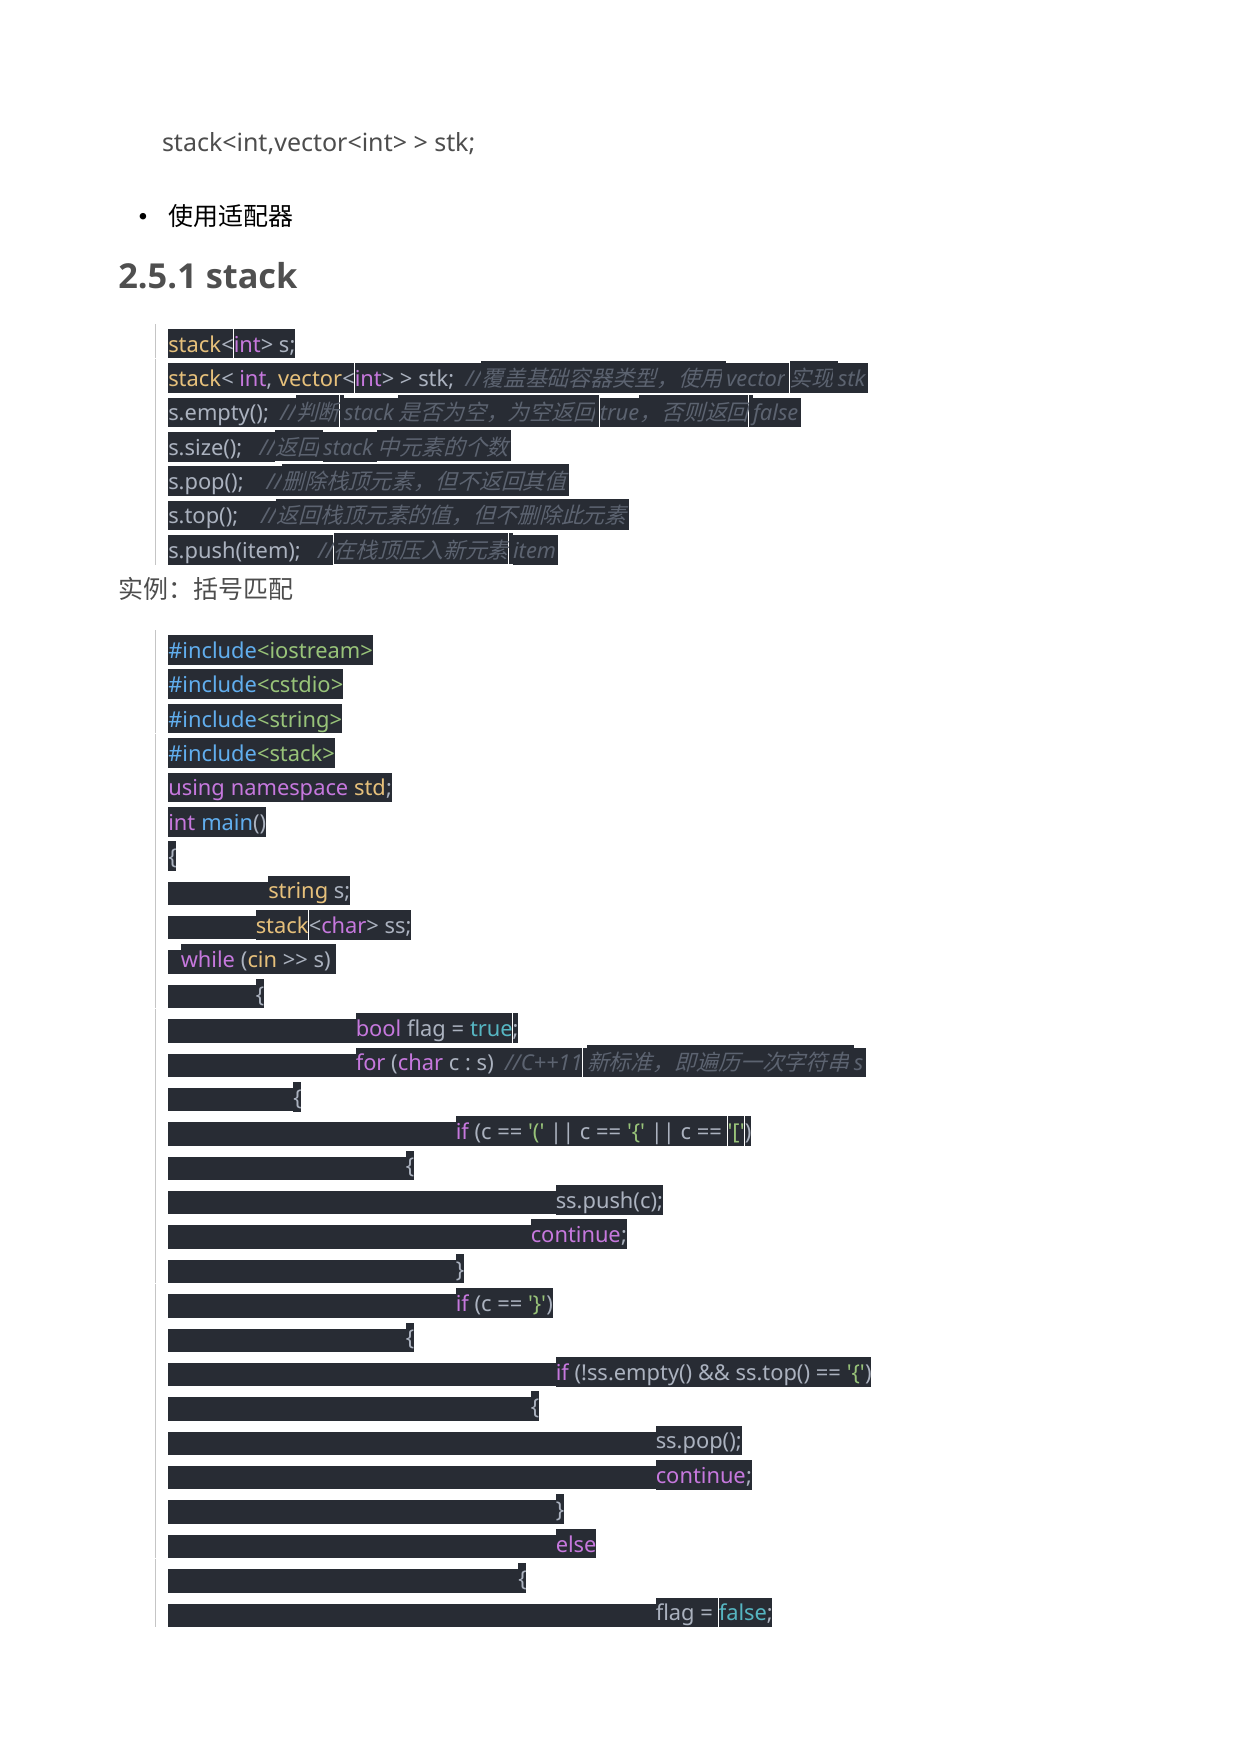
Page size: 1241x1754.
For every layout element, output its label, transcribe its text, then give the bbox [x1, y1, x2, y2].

text continue; [156, 1455, 1122, 1490]
text flag = false; [156, 1593, 1122, 1627]
text ss.pop(); [156, 1421, 1122, 1455]
text stack<char> ss; [156, 905, 1122, 940]
subtitle 2.5.1 stack [118, 252, 1122, 299]
text [118, 871, 155, 905]
list 使用适配器 [168, 196, 1122, 232]
text [118, 1524, 155, 1558]
text s.empty(); //判断stack是否为空，为空返回true，否则返回false [156, 393, 1122, 427]
text { [156, 1318, 1122, 1352]
text using namespace std; [156, 768, 1122, 802]
text [118, 1490, 155, 1524]
text if (c == '(' || c == '{' || c == '[') [156, 1112, 1122, 1146]
text [118, 940, 155, 974]
text { [156, 974, 1122, 1008]
text [118, 905, 155, 940]
text bool flag = true; [156, 1008, 1122, 1043]
text stack< int, vector<int> > stk; //覆盖基础容器类型，使用vector实现stk [156, 358, 1122, 393]
text [118, 1112, 155, 1146]
text [118, 699, 155, 733]
text [118, 665, 155, 699]
text [118, 1146, 155, 1180]
text [118, 1180, 155, 1215]
text [118, 1421, 155, 1455]
text [118, 530, 155, 565]
text stack<int> s; [156, 324, 1122, 358]
text #include<cstdio> [156, 665, 1122, 699]
text } [156, 1249, 1122, 1283]
text s.size(); //返回stack中元素的个数 [156, 427, 1122, 462]
text if (!ss.empty() && ss.top() == '{') [156, 1352, 1122, 1387]
text [118, 1593, 155, 1627]
text [118, 768, 155, 802]
text if (c == '}') [156, 1283, 1122, 1318]
text [118, 1008, 155, 1043]
text [118, 974, 155, 1008]
text stack<int,vector<int> > stk; [118, 118, 1122, 159]
text continue; [156, 1215, 1122, 1249]
text { [156, 1077, 1122, 1112]
text s.pop(); //删除栈顶元素，但不返回其值 [156, 462, 1122, 496]
text s.push(item); //在栈顶压入新元素item [156, 530, 1122, 565]
text } [156, 1490, 1122, 1524]
text #include<string> [156, 699, 1122, 733]
text [118, 630, 155, 665]
text { [156, 1387, 1122, 1421]
text [118, 358, 155, 393]
text [118, 1249, 155, 1283]
text [118, 733, 155, 768]
text while (cin >> s) [156, 940, 1122, 974]
text for (char c : s) //C++11新标准，即遍历一次字符串s [156, 1043, 1122, 1077]
text string s; [156, 871, 1122, 905]
text { [156, 837, 1122, 871]
text [118, 393, 155, 427]
text [118, 1387, 155, 1421]
text [118, 837, 155, 871]
text [118, 496, 155, 530]
text [118, 1318, 155, 1352]
text [118, 1215, 155, 1249]
text s.top(); //返回栈顶元素的值，但不删除此元素 [156, 496, 1122, 530]
text else [156, 1524, 1122, 1558]
text #include<stack> [156, 733, 1122, 768]
text #include<iostream> [156, 630, 1122, 665]
text [118, 1558, 155, 1593]
text [118, 1283, 155, 1318]
text [118, 1077, 155, 1112]
text [118, 427, 155, 462]
text { [156, 1146, 1122, 1180]
text [118, 802, 155, 837]
text 实例：括号匹配 [118, 565, 1122, 605]
text [118, 462, 155, 496]
text [118, 1043, 155, 1077]
text { [156, 1558, 1122, 1593]
text [118, 1455, 155, 1490]
text int main() [156, 802, 1122, 837]
text [118, 1352, 155, 1387]
text ss.push(c); [156, 1180, 1122, 1215]
text [118, 324, 155, 358]
